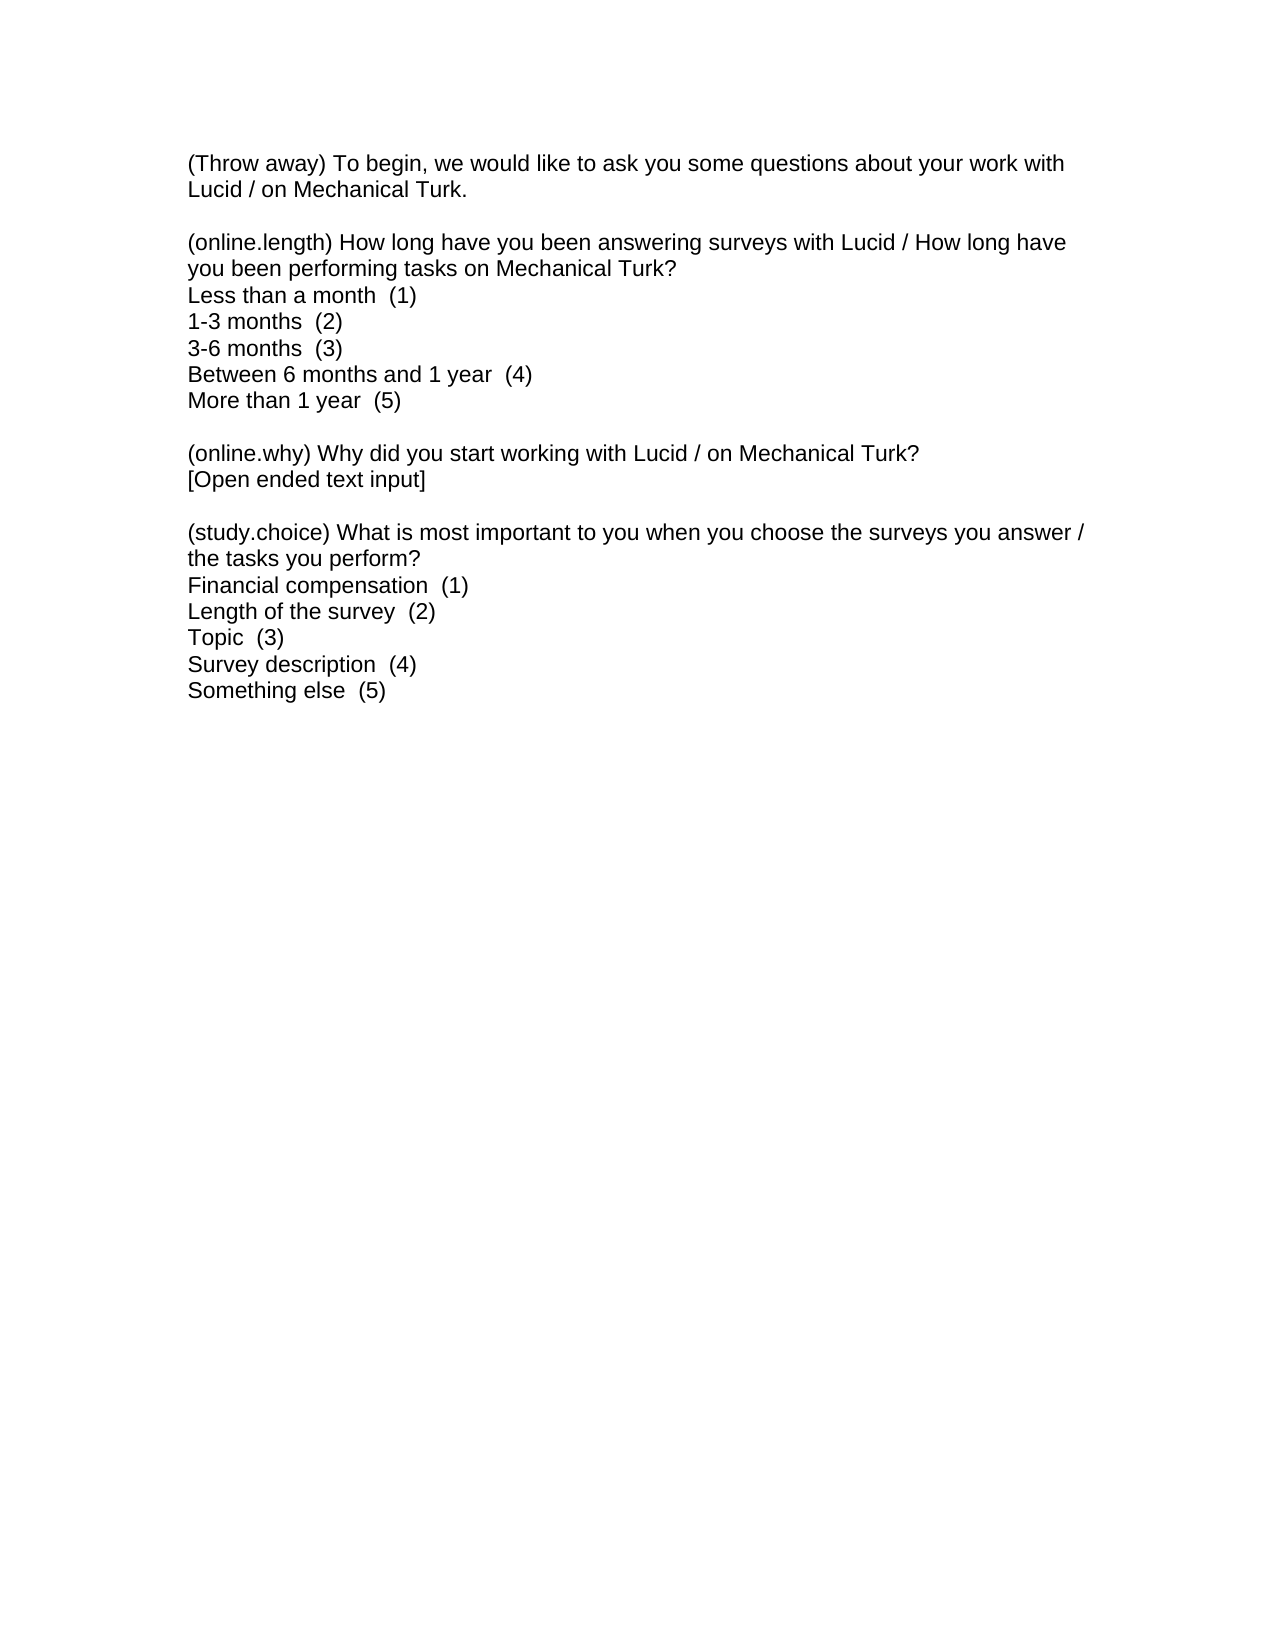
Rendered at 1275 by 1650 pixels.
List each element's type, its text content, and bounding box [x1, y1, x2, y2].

text 3-6 months (3) [187, 334, 1087, 361]
text Financial compensation (1) [187, 572, 1087, 598]
text 1-3 months (2) [187, 308, 1087, 334]
text Less than a month (1) [187, 282, 1087, 308]
text Something else (5) [187, 677, 1087, 703]
text Topic (3) [187, 624, 1087, 651]
text [Open ended text input] [187, 466, 1087, 493]
text More than 1 year (5) [187, 387, 1087, 413]
text Length of the survey (2) [187, 598, 1087, 624]
text (online.why) Why did you start working with Lucid / on Mechanical Turk? [187, 440, 1087, 466]
text (online.length) How long have you been answering surveys with Lucid / How long have you been performing tasks on Mechanical Turk? [187, 229, 1087, 282]
text Survey description (4) [187, 651, 1087, 677]
text Between 6 months and 1 year (4) [187, 361, 1087, 387]
text (study.choice) What is most important to you when you choose the surveys you answer / the tasks you perform? [187, 519, 1087, 572]
text (Throw away) To begin, we would like to ask you some questions about your work with Lucid / on Mechanical Turk. [187, 150, 1087, 203]
